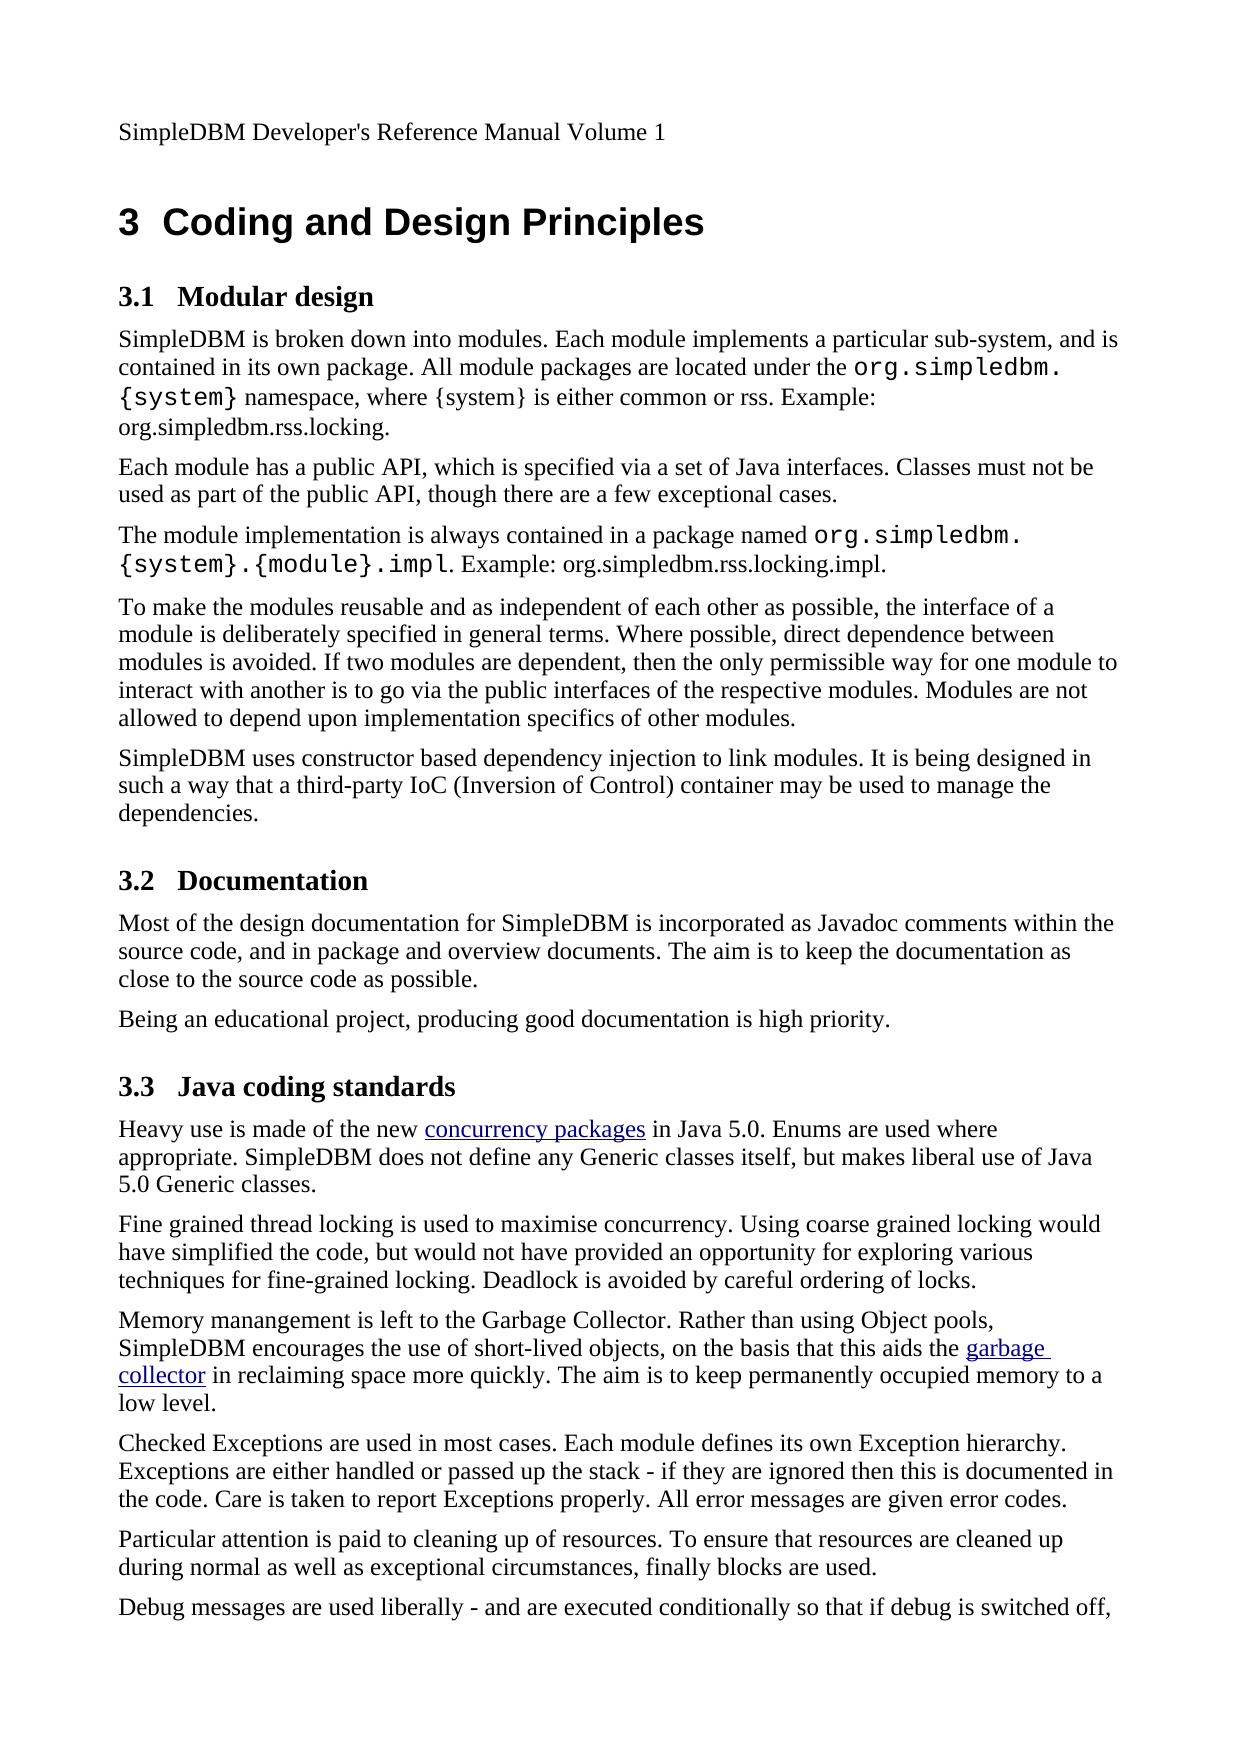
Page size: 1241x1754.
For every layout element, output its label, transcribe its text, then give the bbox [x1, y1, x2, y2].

subtitle Java coding standards [118, 1070, 1122, 1102]
subtitle Documentation [118, 864, 1122, 897]
text Each module has a public API, which is specified via a set of Java interfaces. Classes must not be used as part of the public API, though there are a few exceptional cases. [118, 453, 1122, 508]
text Debug messages are used liberally - and are executed conditionally so that if debug is switched off, [118, 1593, 1122, 1621]
text SimpleDBM uses constructor based dependency injection to link modules. It is being designed in such a way that a third-party IoC (Inversion of Control) container may be used to manage the dependencies. [118, 744, 1122, 827]
text Particular attention is paid to cleaning up of resources. To ensure that resources are cleaned up during normal as well as exceptional circumstances, finally blocks are used. [118, 1525, 1122, 1581]
text The module implementation is always contained in a package named org.simpledbm.{system}.{module}.impl. Example: org.simpledbm.rss.locking.impl. [118, 521, 1122, 580]
text Checked Exceptions are used in most cases. Each module defines its own Exception hierarchy. Exceptions are either handled or passed up the stack - if they are ignored then this is documented in the code. Care is taken to report Exceptions properly. All error messages are given error codes. [118, 1429, 1122, 1513]
text Fine grained thread locking is used to maximise concurrency. Using coarse grained locking would have simplified the code, but would not have provided an opportunity for exploring various techniques for fine-grained locking. Deadlock is avoided by careful ordering of locks. [118, 1211, 1122, 1294]
text Being an educational project, producing good documentation is high priority. [118, 1005, 1122, 1033]
text SimpleDBM is broken down into modules. Each module implements a particular sub-system, and is contained in its own package. All module packages are located under the org.simpledbm.{system} namespace, where {system} is either common or rss. Example: org.simpledbm.rss.locking. [118, 325, 1122, 440]
text Memory manangement is left to the Garbage Collector. Rather than using Object pools, SimpleDBM encourages the use of short-lived objects, on the basis that this aids the garbage collector in reclaiming space more quickly. The aim is to keep permanently occupied memory to a low level. [118, 1306, 1122, 1417]
text Heavy use is made of the new concurrency packages in Java 5.0. Enums are used where appropriate. SimpleDBM does not define any Generic classes itself, but makes liberal use of Java 5.0 Generic classes. [118, 1115, 1122, 1198]
subtitle Coding and Design Principles [118, 200, 1122, 243]
text Most of the design documentation for SimpleDBM is incorporated as Javadoc comments within the source code, and in package and overview documents. The aim is to keep the documentation as close to the source code as possible. [118, 909, 1122, 992]
text To make the modules reusable and as independent of each other as possible, the interface of a module is deliberately specified in general terms. Where possible, direct dependence between modules is avoided. If two modules are dependent, then the only permissible way for one module to interact with another is to go via the public interfaces of the respective modules. Modules are not allowed to depend upon implementation specifics of other modules. [118, 593, 1122, 731]
subtitle Modular design [118, 281, 1122, 313]
